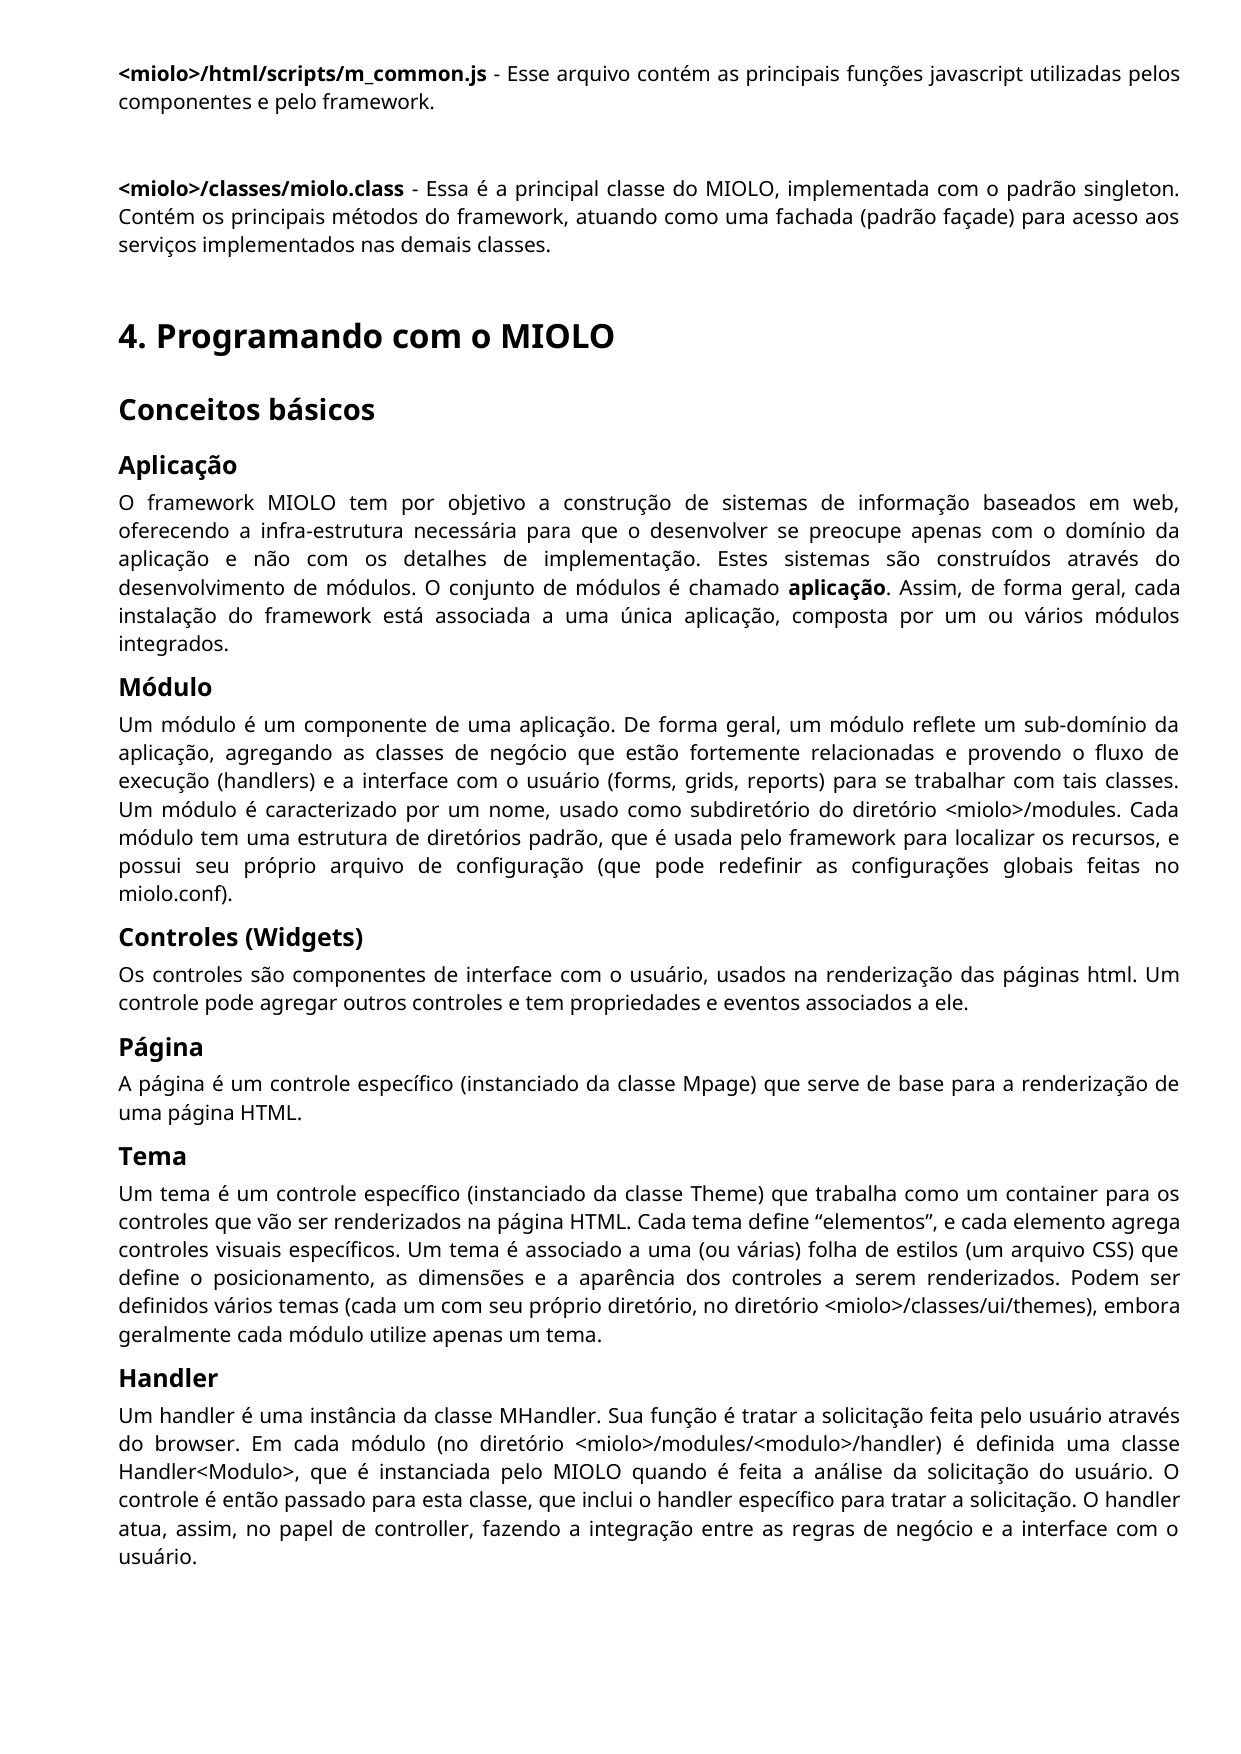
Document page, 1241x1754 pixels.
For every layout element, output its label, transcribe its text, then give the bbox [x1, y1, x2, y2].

subtitle Programando com o MIOLO [118, 313, 1181, 358]
text O framework MIOLO tem por objetivo a construção de sistemas de informação baseados em web, oferecendo a infra-estrutura necessária para que o desenvolver se preocupe apenas com o domínio da aplicação e não com os detalhes de implementação. Estes sistemas são construídos através do desenvolvimento de módulos. O conjunto de módulos é chamado aplicação. Assim, de forma geral, cada instalação do framework está associada a uma única aplicação, composta por um ou vários módulos integrados. [118, 488, 1181, 657]
subtitle Handler [118, 1361, 1181, 1394]
text Um handler é uma instância da classe MHandler. Sua função é tratar a solicitação feita pelo usuário através do browser. Em cada módulo (no diretório <miolo>/modules/<modulo>/handler) é definida uma classe Handler<Modulo>, que é instanciada pelo MIOLO quando é feita a análise da solicitação do usuário. O controle é então passado para esta classe, que inclui o handler específico para tratar a solicitação. O handler atua, assim, no papel de controller, fazendo a integração entre as regras de negócio e a interface com o usuário. [118, 1401, 1181, 1570]
subtitle Módulo [118, 670, 1181, 704]
text <miolo>/classes/miolo.class - Essa é a principal classe do MIOLO, implementada com o padrão singleton. Contém os principais métodos do framework, atuando como uma fachada (padrão façade) para acesso aos serviços implementados nas demais classes. [118, 174, 1181, 258]
subtitle Tema [118, 1138, 1181, 1172]
subtitle Página [118, 1029, 1181, 1063]
text Os controles são componentes de interface com o usuário, usados na renderização das páginas html. Um controle pode agregar outros controles e tem propriedades e eventos associados a ele. [118, 960, 1181, 1017]
subtitle Controles (Widgets) [118, 920, 1181, 954]
text Um módulo é um componente de uma aplicação. De forma geral, um módulo reflete um sub-domínio da aplicação, agregando as classes de negócio que estão fortemente relacionadas e provendo o fluxo de execução (handlers) e a interface com o usuário (forms, grids, reports) para se trabalhar com tais classes. Um módulo é caracterizado por um nome, usado como subdiretório do diretório <miolo>/modules. Cada módulo tem uma estrutura de diretórios padrão, que é usada pelo framework para localizar os recursos, e possui seu próprio arquivo de configuração (que pode redefinir as configurações globais feitas no miolo.conf). [118, 710, 1181, 908]
text Um tema é um controle específico (instanciado da classe Theme) que trabalha como um container para os controles que vão ser renderizados na página HTML. Cada tema define “elementos”, e cada elemento agrega controles visuais específicos. Um tema é associado a uma (ou várias) folha de estilos (um arquivo CSS) que define o posicionamento, as dimensões e a aparência dos controles a serem renderizados. Podem ser definidos vários temas (cada um com seu próprio diretório, no diretório <miolo>/classes/ui/themes), embora geralmente cada módulo utilize apenas um tema. [118, 1179, 1181, 1348]
text <miolo>/html/scripts/m_common.js - Esse arquivo contém as principais funções javascript utilizadas pelos componentes e pelo framework. [118, 59, 1181, 116]
subtitle Aplicação [118, 448, 1181, 482]
text A página é um controle específico (instanciado da classe Mpage) que serve de base para a renderização de uma página HTML. [118, 1069, 1181, 1126]
subtitle Conceitos básicos [118, 389, 1181, 429]
